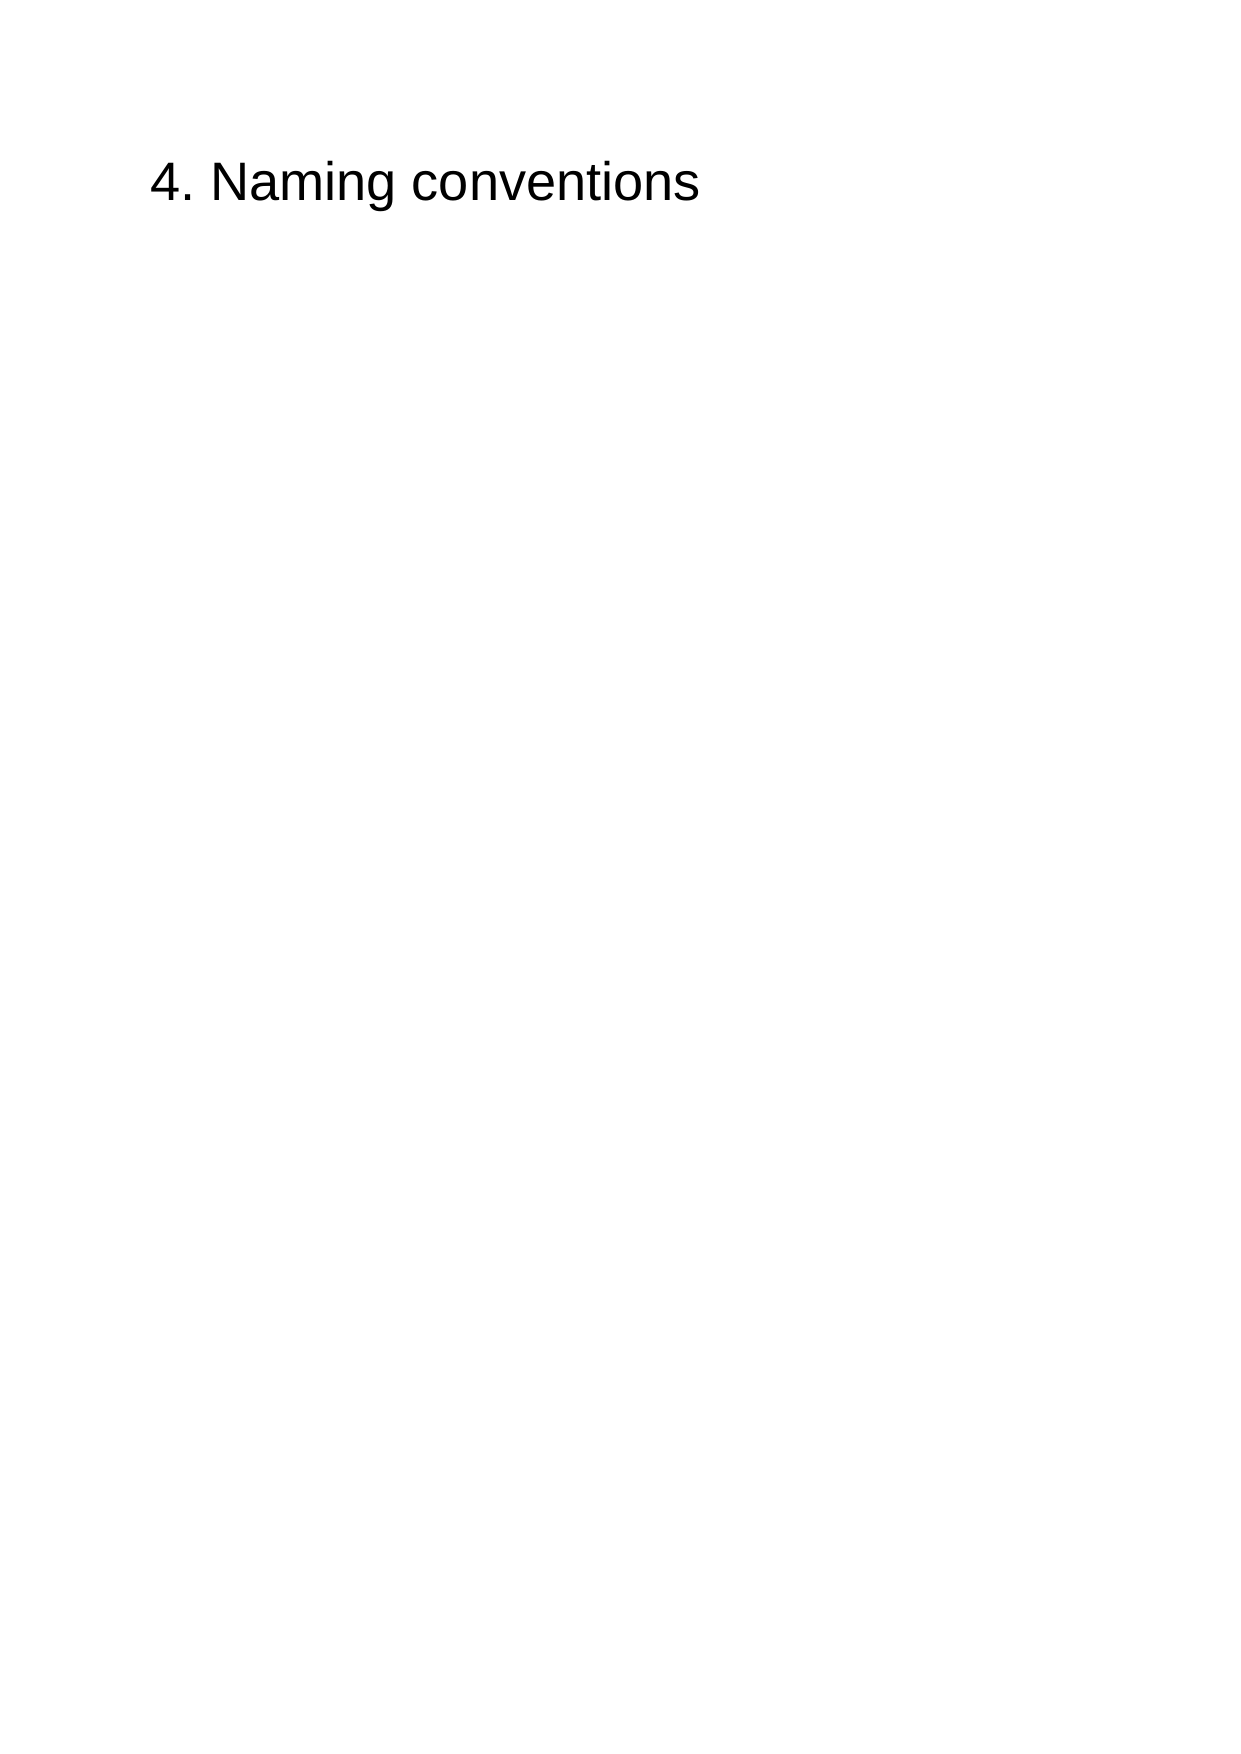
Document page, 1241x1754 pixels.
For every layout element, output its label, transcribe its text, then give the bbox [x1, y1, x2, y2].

title 4. Naming conventions [150, 150, 1090, 212]
